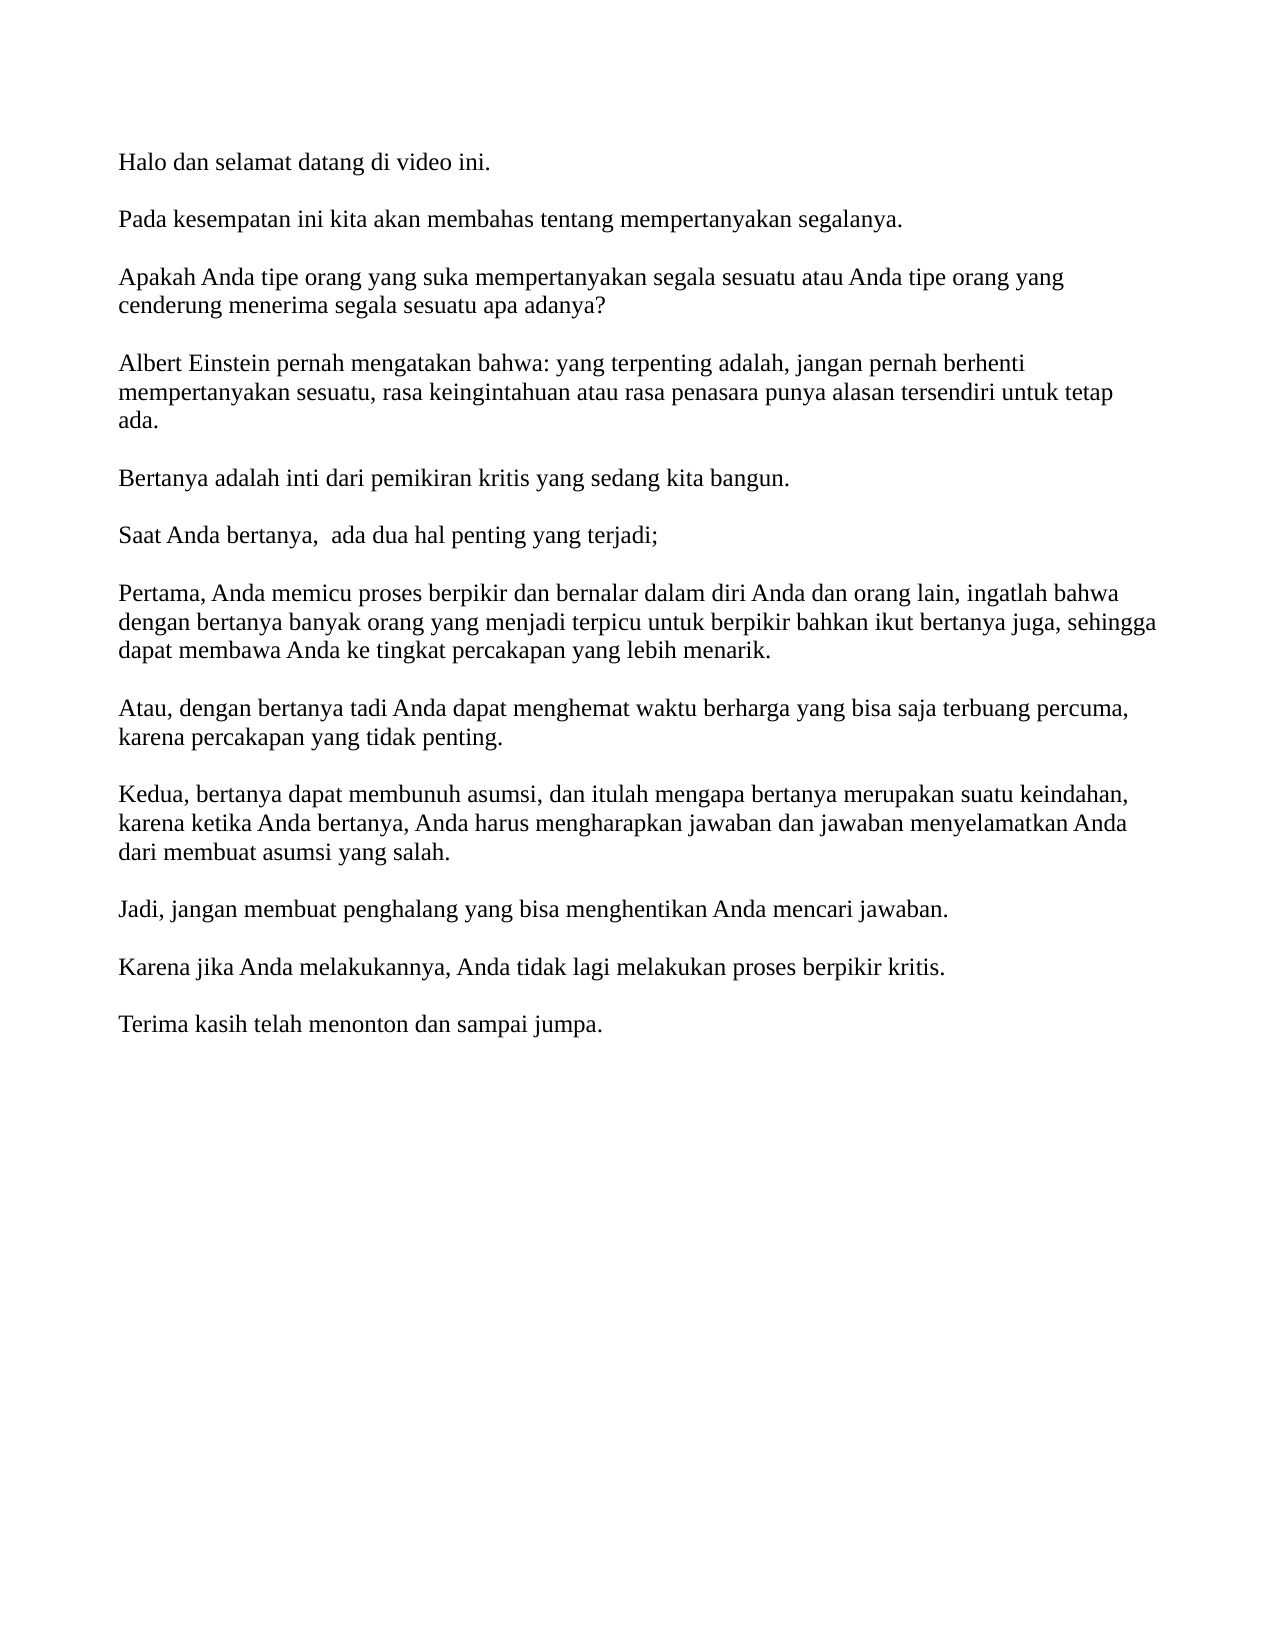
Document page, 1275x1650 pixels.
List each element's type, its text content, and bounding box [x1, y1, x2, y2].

text Saat Anda bertanya, ada dua hal penting yang terjadi; [118, 521, 1157, 549]
text Bertanya adalah inti dari pemikiran kritis yang sedang kita bangun. [118, 463, 1157, 492]
text Pada kesempatan ini kita akan membahas tentang mempertanyakan segalanya. [118, 204, 1157, 233]
text Halo dan selamat datang di video ini. [118, 147, 1157, 176]
text Apakah Anda tipe orang yang suka mempertanyakan segala sesuatu atau Anda tipe orang yang cenderung menerima segala sesuatu apa adanya? [118, 262, 1157, 319]
text Albert Einstein pernah mengatakan bahwa: yang terpenting adalah, jangan pernah berhenti mempertanyakan sesuatu, rasa keingintahuan atau rasa penasara punya alasan tersendiri untuk tetap ada. [118, 348, 1157, 434]
text Jadi, jangan membuat penghalang yang bisa menghentikan Anda mencari jawaban. [118, 894, 1157, 923]
text Atau, dengan bertanya tadi Anda dapat menghemat waktu berharga yang bisa saja terbuang percuma, karena percakapan yang tidak penting. [118, 693, 1157, 751]
text Terima kasih telah menonton dan sampai jumpa. [118, 1009, 1157, 1038]
text Pertama, Anda memicu proses berpikir dan bernalar dalam diri Anda dan orang lain, ingatlah bahwa dengan bertanya banyak orang yang menjadi terpicu untuk berpikir bahkan ikut bertanya juga, sehingga dapat membawa Anda ke tingkat percakapan yang lebih menarik. [118, 578, 1157, 664]
text Karena jika Anda melakukannya, Anda tidak lagi melakukan proses berpikir kritis. [118, 952, 1157, 981]
text Kedua, bertanya dapat membunuh asumsi, dan itulah mengapa bertanya merupakan suatu keindahan, karena ketika Anda bertanya, Anda harus mengharapkan jawaban dan jawaban menyelamatkan Anda dari membuat asumsi yang salah. [118, 779, 1157, 866]
